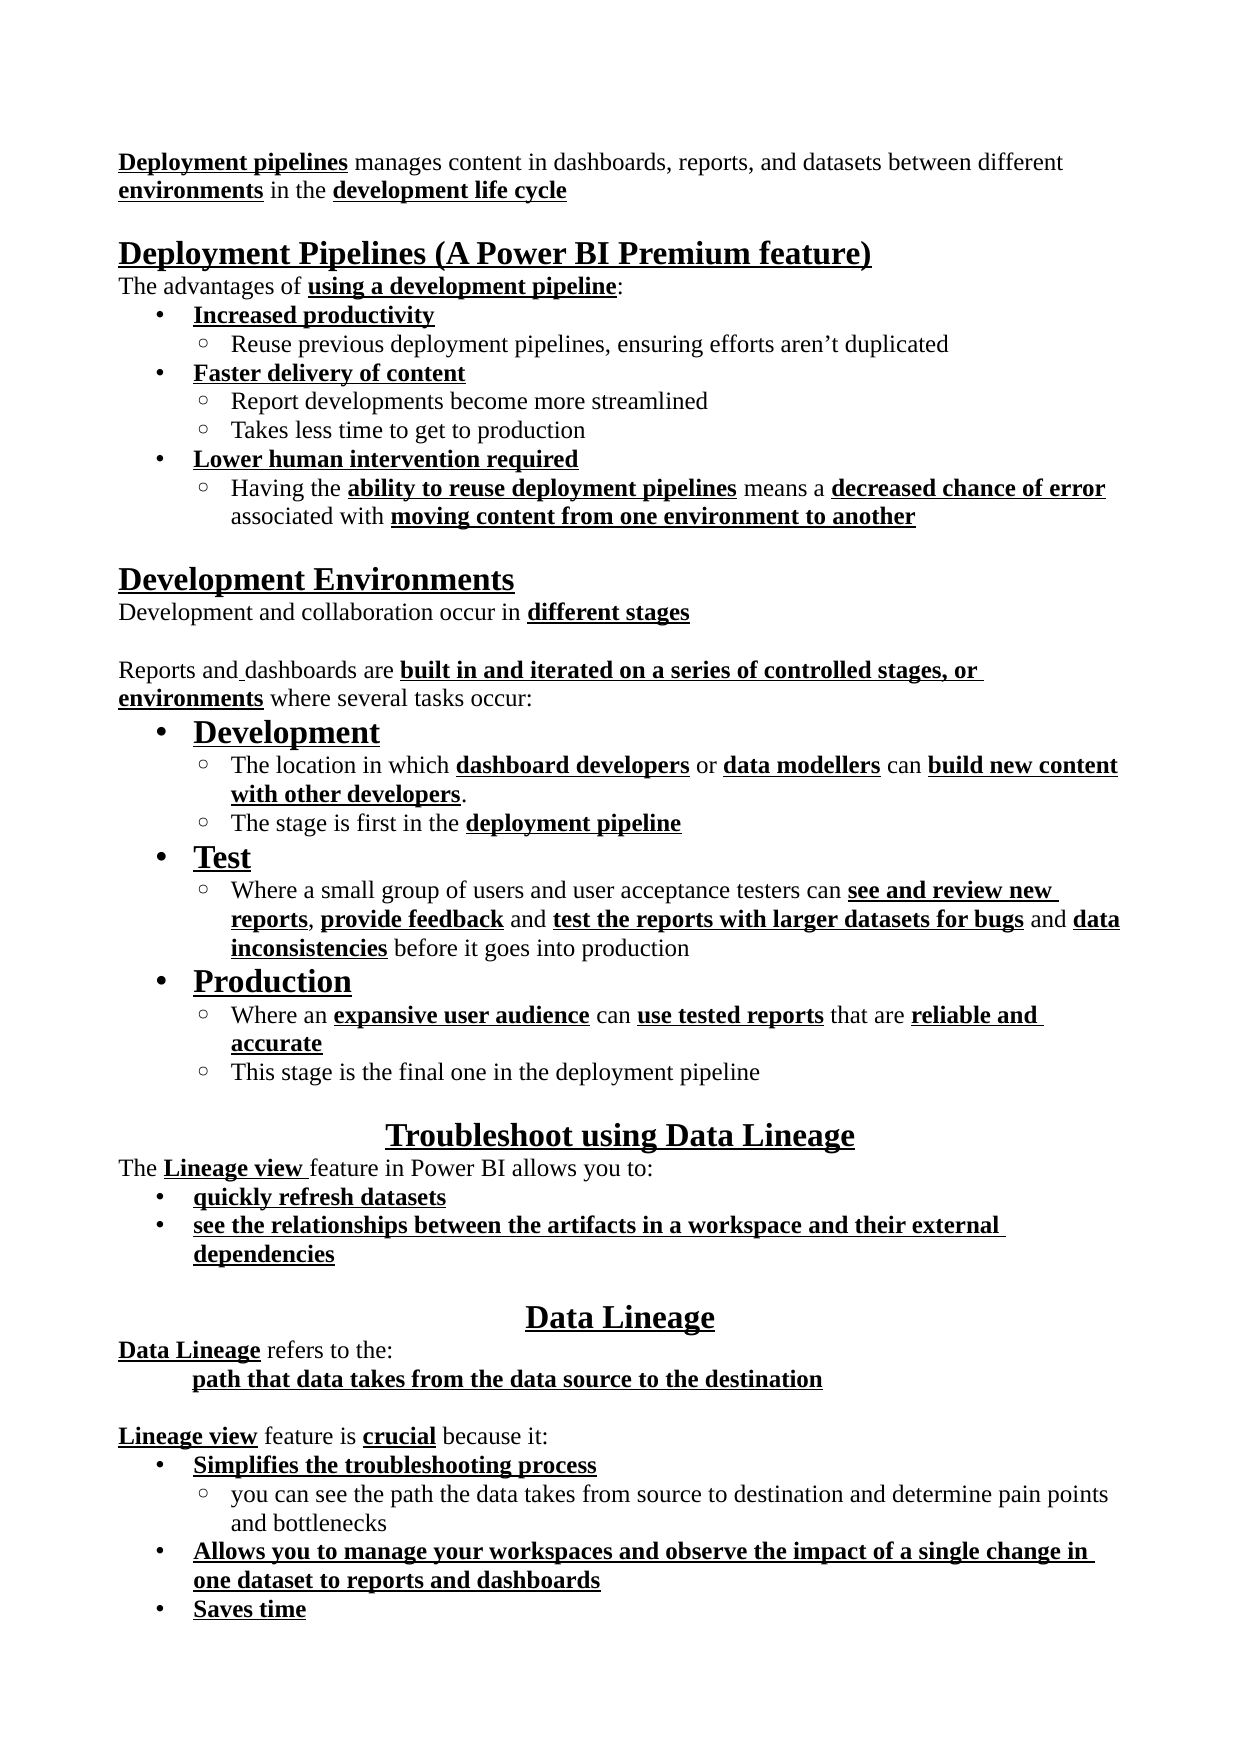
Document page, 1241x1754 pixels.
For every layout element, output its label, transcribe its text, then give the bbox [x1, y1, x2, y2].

list you can see the path the data takes from source to destination and determine pain points and bottlenecks [193, 1479, 1122, 1536]
list Report developments become more streamlined [193, 386, 1122, 415]
list Allows you to manage your workspaces and observe the impact of a single change in one dataset to reports and dashboards [156, 1536, 1122, 1594]
list Reuse previous deployment pipelines, ensuring efforts aren’t duplicated [193, 329, 1122, 358]
text Development and collaboration occur in different stages [118, 597, 1122, 626]
text Data Lineage [118, 1297, 1122, 1335]
list Development [156, 712, 1122, 751]
list Lower human intervention required [156, 444, 1122, 473]
list Saves time [156, 1594, 1122, 1623]
text The advantages of using a development pipeline: [118, 271, 1122, 300]
text Troubleshoot using Data Lineage [118, 1115, 1122, 1153]
list Test [156, 837, 1122, 875]
list Takes less time to get to production [193, 415, 1122, 444]
list Production [156, 961, 1122, 1000]
text Data Lineage refers to the: [118, 1335, 1122, 1364]
list quickly refresh datasets [156, 1182, 1122, 1211]
text Lineage view feature is crucial because it: [118, 1421, 1122, 1450]
list Increased productivity [156, 300, 1122, 329]
list Faster delivery of content [156, 358, 1122, 386]
list The location in which dashboard developers or data modellers can build new content with other developers. [193, 751, 1122, 808]
text Reports and dashboards are built in and iterated on a series of controlled stages, or environments where several tasks occur: [118, 655, 1122, 712]
text Deployment Pipelines (A Power BI Premium feature) [118, 233, 1122, 271]
list Where a small group of users and user acceptance testers can see and review new reports, provide feedback and test the reports with larger datasets for bugs and data inconsistencies before it goes into production [193, 875, 1122, 961]
list This stage is the final one in the deployment pipeline [193, 1057, 1122, 1086]
text The Lineage view feature in Power BI allows you to: [118, 1153, 1122, 1182]
list Having the ability to reuse deployment pipelines means a decreased chance of error associated with moving content from one environment to another [193, 473, 1122, 530]
list Where an expansive user audience can use tested reports that are reliable and accurate [193, 1000, 1122, 1057]
list The stage is first in the deployment pipeline [193, 808, 1122, 837]
text Development Environments [118, 559, 1122, 597]
text Deployment pipelines manages content in dashboards, reports, and datasets between different environments in the development life cycle [118, 147, 1122, 204]
list Simplifies the troubleshooting process [156, 1450, 1122, 1479]
text path that data takes from the data source to the destination [118, 1364, 1122, 1393]
list see the relationships between the artifacts in a workspace and their external dependencies [156, 1211, 1122, 1268]
